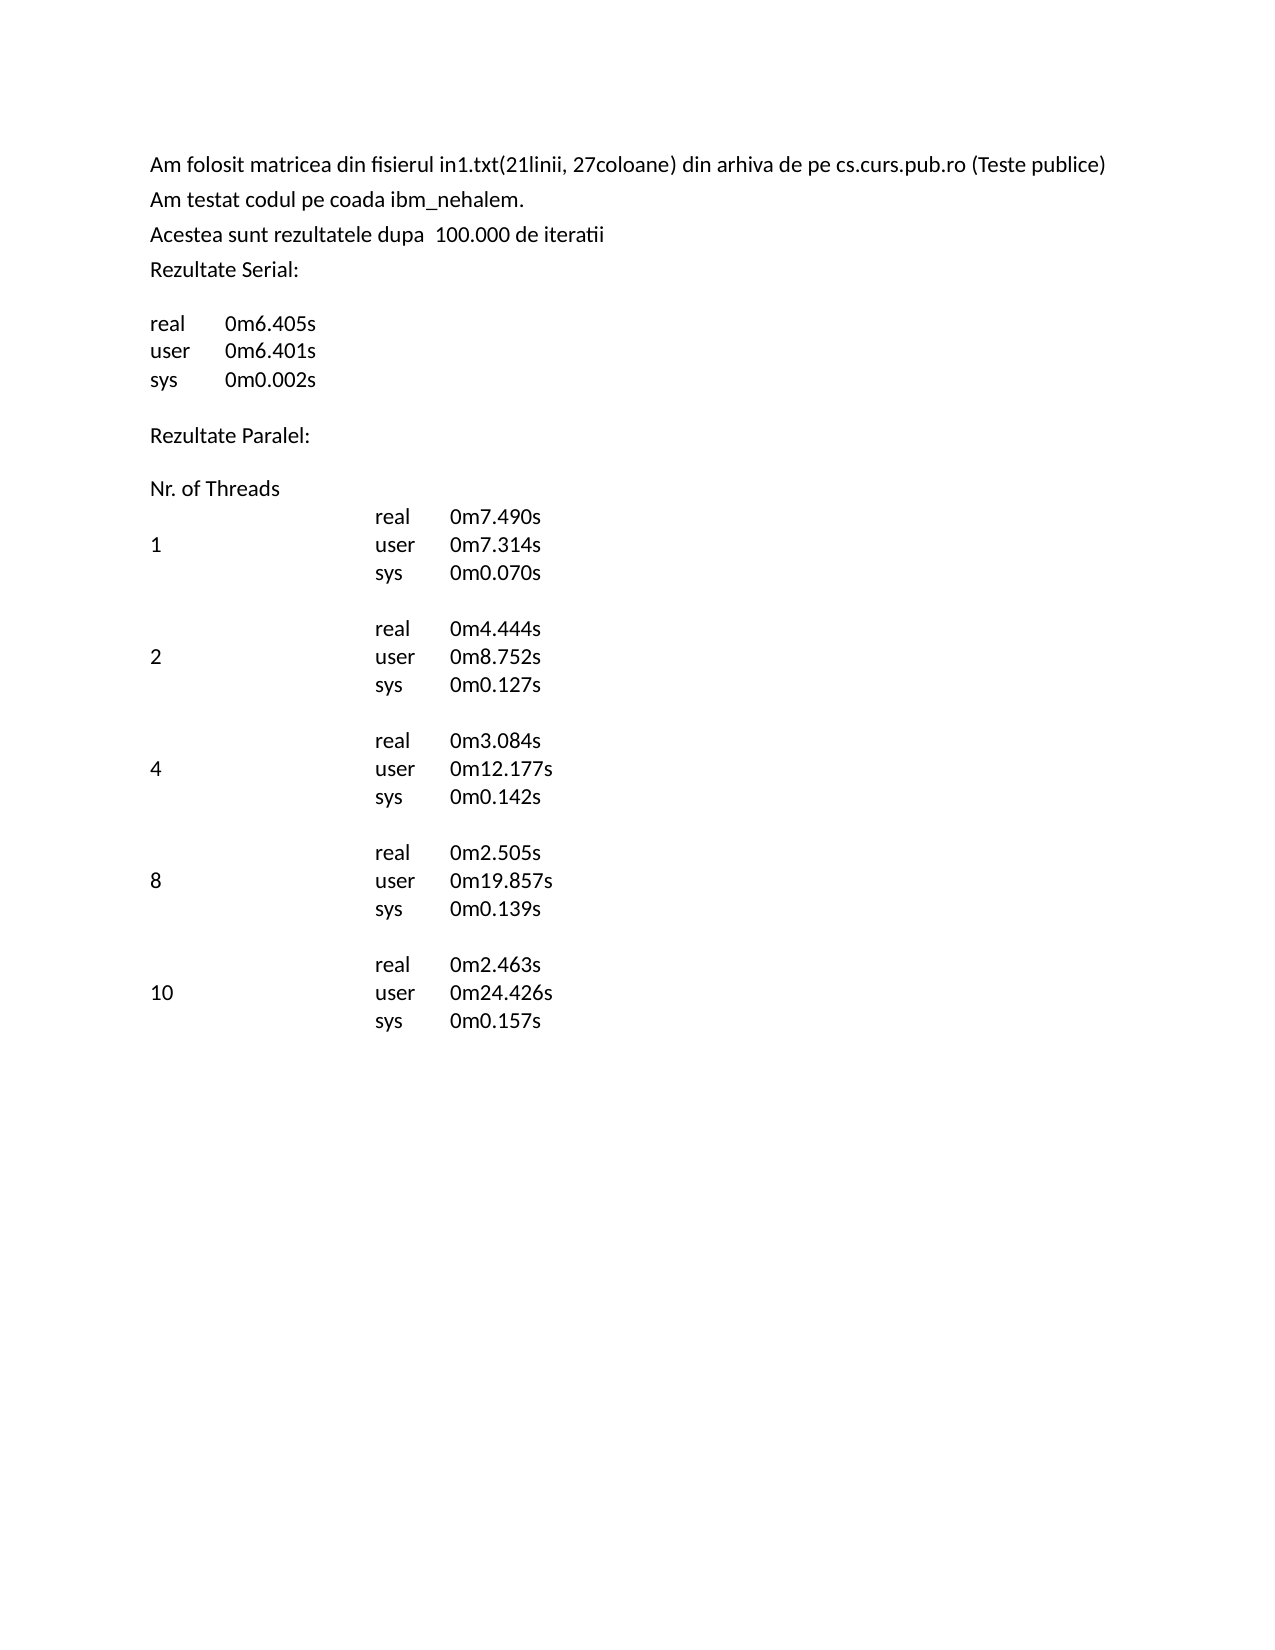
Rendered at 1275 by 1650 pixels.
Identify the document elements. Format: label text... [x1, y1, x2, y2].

text 10 user 0m24.426s [150, 978, 1125, 1006]
text Rezultate Serial: [150, 256, 1125, 284]
text real 0m3.084s [150, 726, 1125, 754]
text 2 user 0m8.752s [150, 642, 1125, 670]
text sys 0m0.157s [150, 1006, 1125, 1034]
text real 0m2.463s [150, 950, 1125, 978]
text sys 0m0.127s [150, 670, 1125, 698]
text real 0m7.490s [150, 502, 1125, 530]
text Am folosit matricea din fisierul in1.txt(21linii, 27coloane) din arhiva de pe cs.curs.pub.ro (Teste publice) [150, 150, 1125, 178]
text real 0m6.405s [150, 309, 1125, 337]
text sys 0m0.070s [150, 558, 1125, 586]
text sys 0m0.139s [150, 894, 1125, 922]
text real 0m2.505s [150, 838, 1125, 866]
text sys 0m0.142s [150, 782, 1125, 810]
text real 0m4.444s [150, 614, 1125, 642]
text 1 user 0m7.314s [150, 530, 1125, 558]
text Am testat codul pe coada ibm_nehalem. [150, 185, 1125, 213]
text Nr. of Threads [150, 474, 1125, 502]
text 4 user 0m12.177s [150, 754, 1125, 782]
text 8 user 0m19.857s [150, 866, 1125, 894]
text Rezultate Paralel: [150, 421, 1125, 449]
text user 0m6.401s [150, 337, 1125, 365]
text Acestea sunt rezultatele dupa 100.000 de iteratii [150, 220, 1125, 248]
text sys 0m0.002s [150, 365, 1125, 393]
